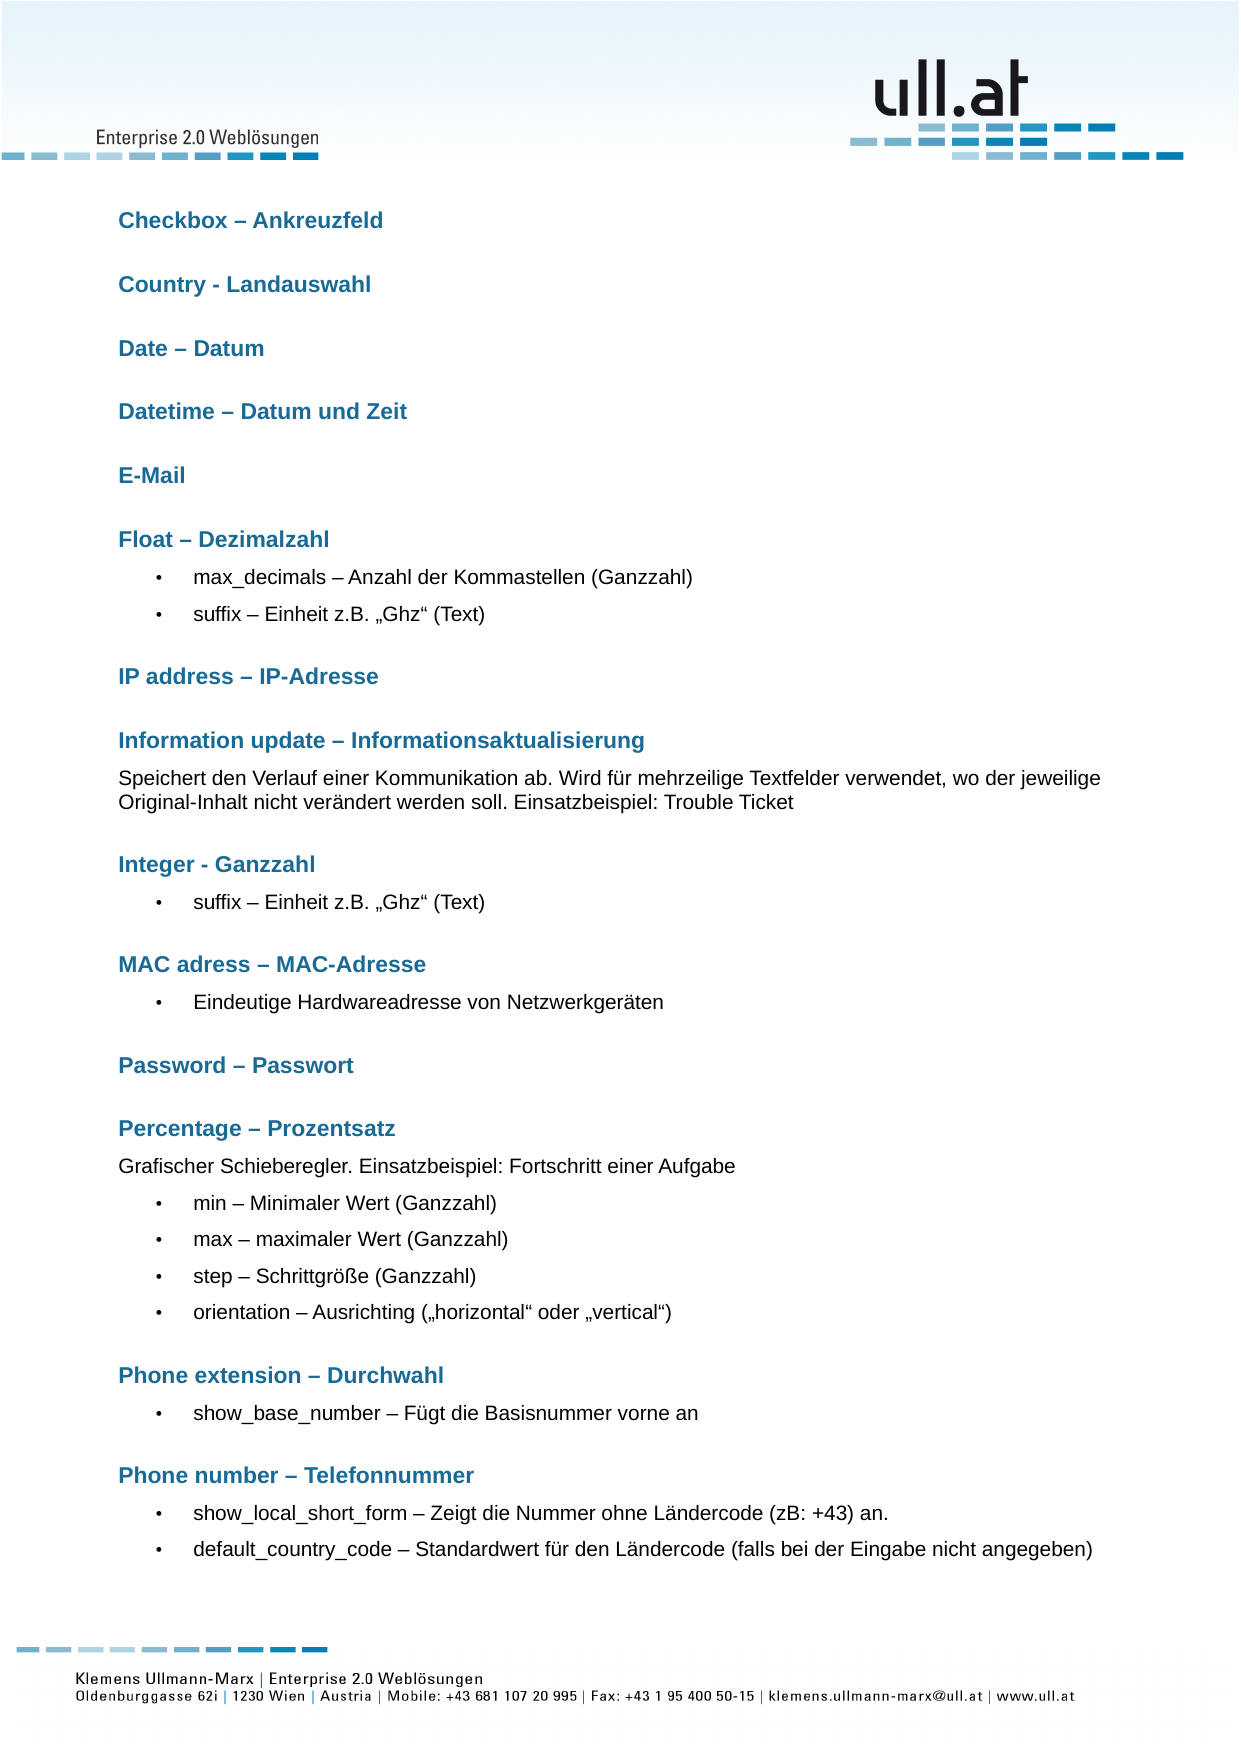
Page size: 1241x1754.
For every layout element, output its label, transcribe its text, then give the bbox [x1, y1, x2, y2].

list orientation – Ausrichting („horizontal“ oder „vertical“) [156, 1300, 1122, 1324]
subtitle Information update – Informationsaktualisierung [118, 727, 1122, 753]
list suffix – Einheit z.B. „Ghz“ (Text) [156, 601, 1122, 625]
subtitle Float – Dezimalzahl [118, 526, 1122, 552]
picture [1, 1, 1239, 160]
list default_country_code – Standardwert für den Ländercode (falls bei der Eingabe nicht angegeben) [156, 1537, 1122, 1561]
text Grafischer Schieberegler. Einsatzbeispiel: Fortschritt einer Aufgabe [118, 1154, 1122, 1178]
subtitle Datetime – Datum und Zeit [118, 398, 1122, 425]
list suffix – Einheit z.B. „Ghz“ (Text) [156, 890, 1122, 914]
subtitle E-Mail [118, 462, 1122, 488]
subtitle MAC adress – MAC-Adresse [118, 951, 1122, 978]
list show_base_number – Fügt die Basisnummer vorne an [156, 1400, 1122, 1424]
list Eindeutige Hardwareadresse von Netzwerkgeräten [156, 990, 1122, 1014]
subtitle Country - Landauswahl [118, 271, 1122, 297]
subtitle Date – Datum [118, 334, 1122, 361]
subtitle Checkbox – Ankreuzfeld [118, 207, 1122, 233]
list step – Schrittgröße (Ganzzahl) [156, 1264, 1122, 1288]
subtitle Percentage – Prozentsatz [118, 1115, 1122, 1142]
subtitle Password – Passwort [118, 1052, 1122, 1078]
subtitle Phone number – Telefonnummer [118, 1462, 1122, 1488]
list max – maximaler Wert (Ganzzahl) [156, 1227, 1122, 1251]
subtitle IP address – IP-Adresse [118, 663, 1122, 689]
text Speichert den Verlauf einer Kommunikation ab. Wird für mehrzeilige Textfelder verwendet, wo der jeweilige Original-Inhalt nicht verändert werden soll. Einsatzbeispiel: Trouble Ticket [118, 766, 1122, 813]
list show_local_short_form – Zeigt die Nummer ohne Ländercode (zB: +43) an. [156, 1501, 1122, 1525]
subtitle Phone extension – Durchwahl [118, 1362, 1122, 1388]
list max_decimals – Anzahl der Kommastellen (Ganzzahl) [156, 565, 1122, 589]
list min – Minimaler Wert (Ganzzahl) [156, 1191, 1122, 1215]
picture [16, 1647, 1230, 1745]
subtitle Integer - Ganzzahl [118, 851, 1122, 877]
